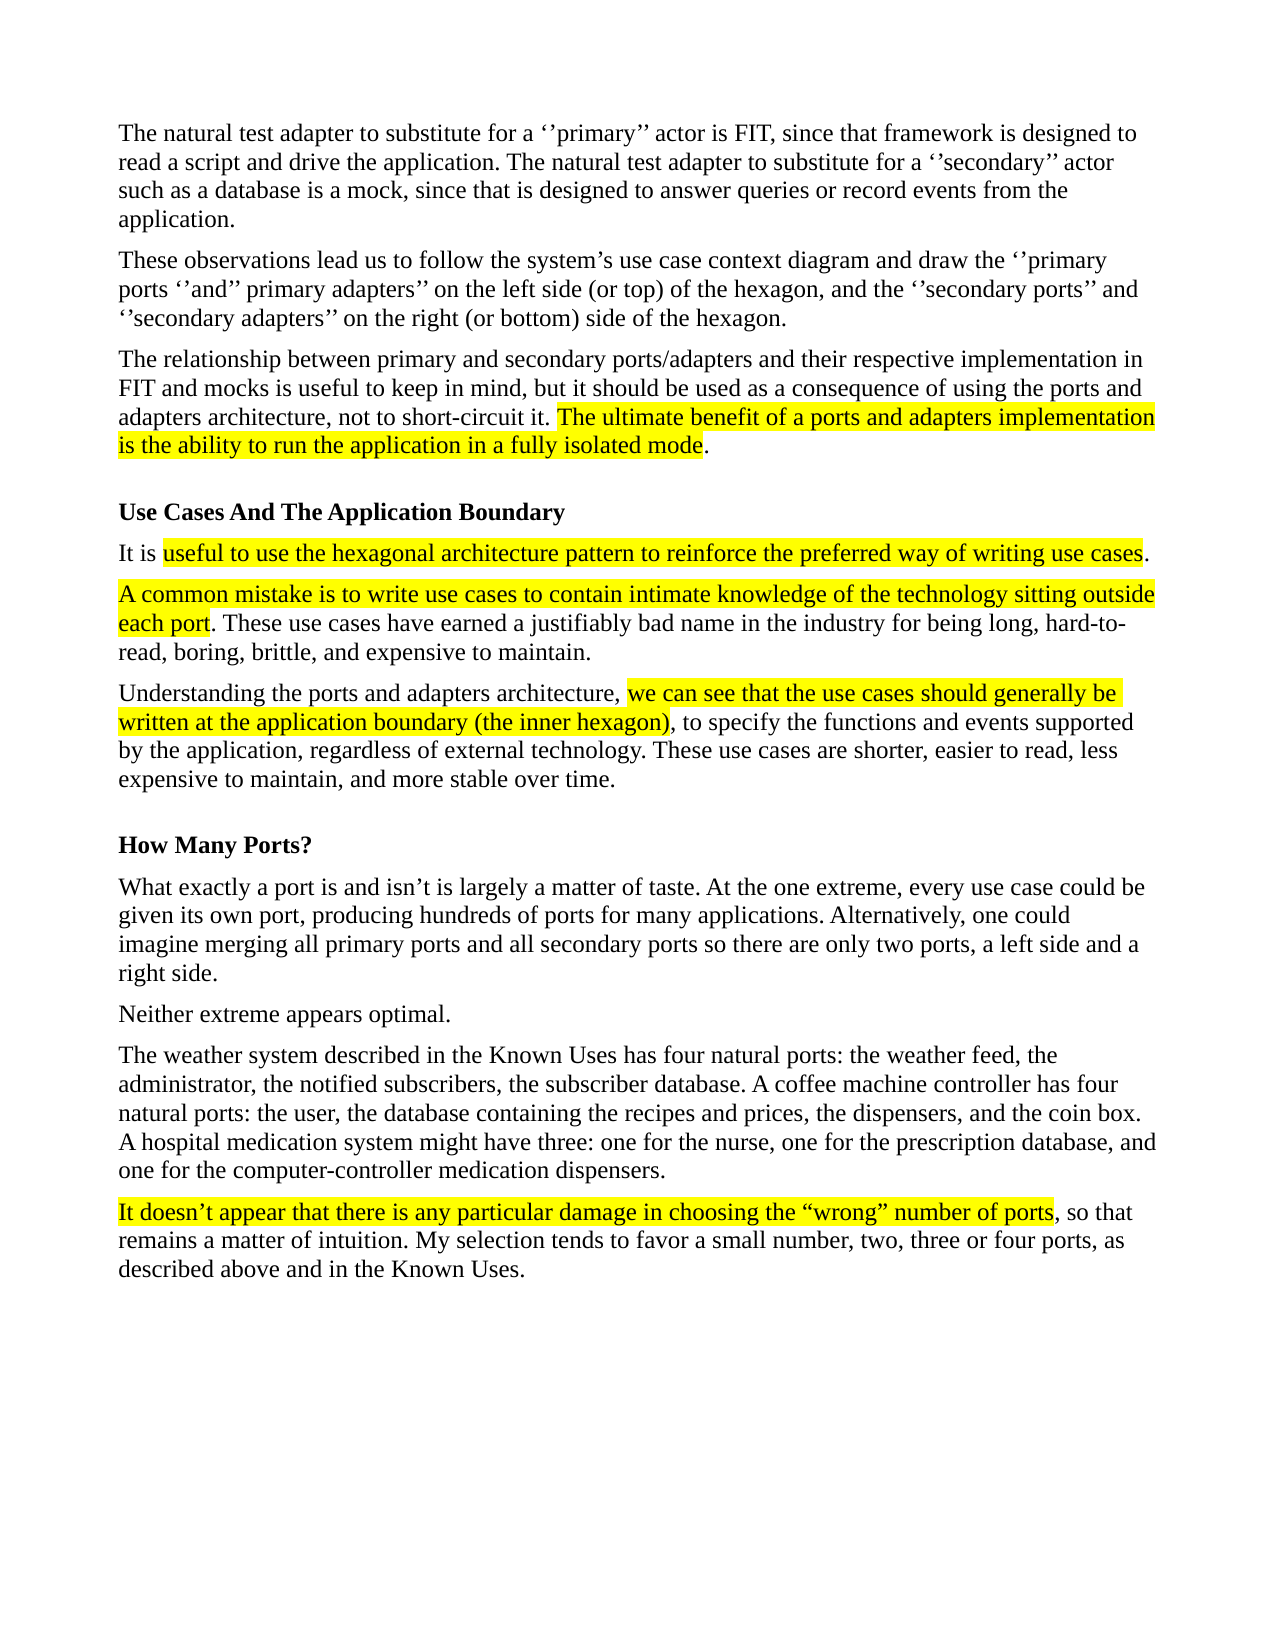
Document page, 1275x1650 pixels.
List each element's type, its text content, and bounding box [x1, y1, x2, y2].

text What exactly a port is and isn’t is largely a matter of taste. At the one extreme, every use case could be given its own port, producing hundreds of ports for many applications. Alternatively, one could imagine merging all primary ports and all secondary ports so there are only two ports, a left side and a right side. [118, 872, 1157, 987]
text It doesn’t appear that there is any particular damage in choosing the “wrong” number of ports, so that remains a matter of intuition. My selection tends to favor a small number, two, three or four ports, as described above and in the Known Uses. [118, 1197, 1157, 1283]
subtitle How Many Ports? [118, 831, 1157, 859]
subtitle Use Cases And The Application Boundary [118, 497, 1157, 526]
text Neither extreme appears optimal. [118, 999, 1157, 1028]
text The relationship between primary and secondary ports/adapters and their respective implementation in FIT and mocks is useful to keep in mind, but it should be used as a consequence of using the ports and adapters architecture, not to short-circuit it. The ultimate benefit of a ports and adapters implementation is the ability to run the application in a fully isolated mode. [118, 344, 1157, 459]
text The natural test adapter to substitute for a ‘’primary’’ actor is FIT, since that framework is designed to read a script and drive the application. The natural test adapter to substitute for a ‘’secondary’’ actor such as a database is a mock, since that is designed to answer queries or record events from the application. [118, 118, 1157, 233]
text It is useful to use the hexagonal architecture pattern to reinforce the preferred way of writing use cases. [118, 538, 1157, 567]
text The weather system described in the Known Uses has four natural ports: the weather feed, the administrator, the notified subscribers, the subscriber database. A coffee machine controller has four natural ports: the user, the database containing the recipes and prices, the dispensers, and the coin box. A hospital medication system might have three: one for the nurse, one for the prescription database, and one for the computer-controller medication dispensers. [118, 1041, 1157, 1184]
text These observations lead us to follow the system’s use case context diagram and draw the ‘’primary ports ‘’and’’ primary adapters’’ on the left side (or top) of the hexagon, and the ‘’secondary ports’’ and ‘’secondary adapters’’ on the right (or bottom) side of the hexagon. [118, 246, 1157, 332]
text Understanding the ports and adapters architecture, we can see that the use cases should generally be written at the application boundary (the inner hexagon), to specify the functions and events supported by the application, regardless of external technology. These use cases are shorter, easier to read, less expensive to maintain, and more stable over time. [118, 678, 1157, 793]
text A common mistake is to write use cases to contain intimate knowledge of the technology sitting outside each port. These use cases have earned a justifiably bad name in the industry for being long, hard-to-read, boring, brittle, and expensive to maintain. [118, 579, 1157, 666]
